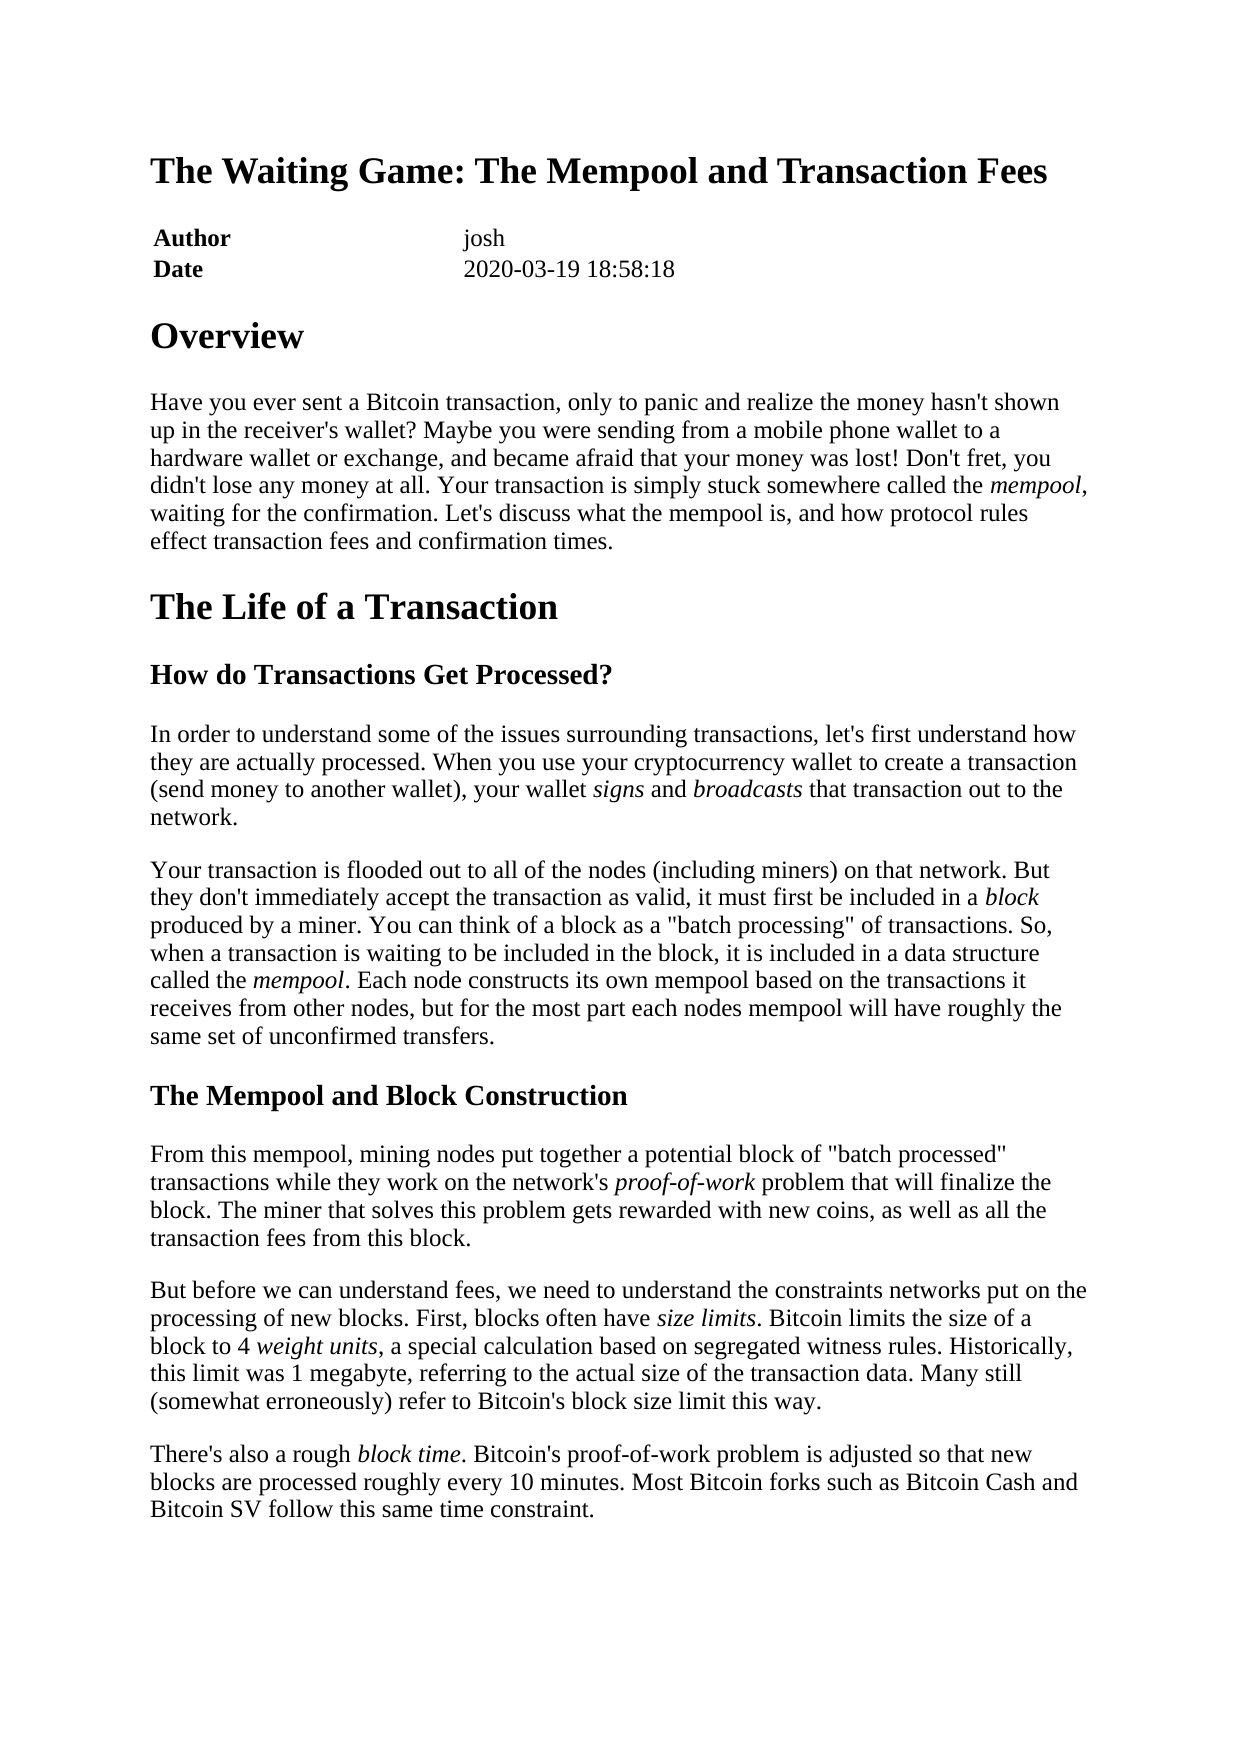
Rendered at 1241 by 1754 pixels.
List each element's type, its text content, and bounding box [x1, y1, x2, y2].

text But before we can understand fees, we need to understand the constraints networks put on the processing of new blocks. First, blocks often have size limits. Bitcoin limits the size of a block to 4 weight units, a special calculation based on segregated witness rules. Historically, this limit was 1 megabyte, referring to the actual size of the transaction data. Many still (somewhat erroneously) refer to Bitcoin's block size limit this way. [150, 1276, 1090, 1415]
table_header josh [462, 223, 1092, 253]
subtitle The Mempool and Block Construction [150, 1079, 1090, 1111]
text There's also a rough block time. Bitcoin's proof-of-work problem is adjusted so that new blocks are processed roughly every 10 minutes. Most Bitcoin forks such as Bitcoin Cash and Bitcoin SV follow this same time constraint. [150, 1440, 1090, 1523]
text In order to understand some of the issues surrounding transactions, let's first understand how they are actually processed. When you use your cryptocurrency wallet to create a transaction (send money to another wallet), your wallet signs and broadcasts that transaction out to the network. [150, 720, 1090, 831]
table_cell Date [152, 254, 462, 284]
table_cell 2020-03-19 18:58:18 [462, 254, 1092, 284]
text Your transaction is flooded out to all of the nodes (including miners) on that network. But they don't immediately accept the transaction as valid, it must first be included in a block produced by a miner. You can think of a block as a "batch processing" of transactions. So, when a transaction is waiting to be included in the block, it is included in a data structure called the mempool. Each node constructs its own mempool based on the transactions it receives from other nodes, but for the most part each nodes mempool will have roughly the same set of unconfirmed transfers. [150, 856, 1090, 1050]
subtitle Overview [150, 316, 1090, 357]
subtitle The Waiting Game: The Mempool and Transaction Fees [150, 150, 1090, 192]
text Have you ever sent a Bitcoin transaction, only to panic and realize the money hasn't shown up in the receiver's wallet? Maybe you were sending from a mobile phone wallet to a hardware wallet or exchange, and became afraid that your money was lost! Don't fret, you didn't lose any money at all. Your transaction is simply stuck somewhere called the mempool, waiting for the confirmation. Let's discuss what the mempool is, and how protocol rules effect transaction fees and confirmation times. [150, 388, 1090, 554]
text From this mempool, mining nodes put together a potential block of "batch processed" transactions while they work on the network's proof-of-work problem that will finalize the block. The miner that solves this problem gets rewarded with new coins, as well as all the transaction fees from this block. [150, 1141, 1090, 1251]
table_header Author [152, 223, 462, 253]
subtitle The Life of a Transaction [150, 586, 1090, 627]
subtitle How do Transactions Get Processed? [150, 658, 1090, 691]
